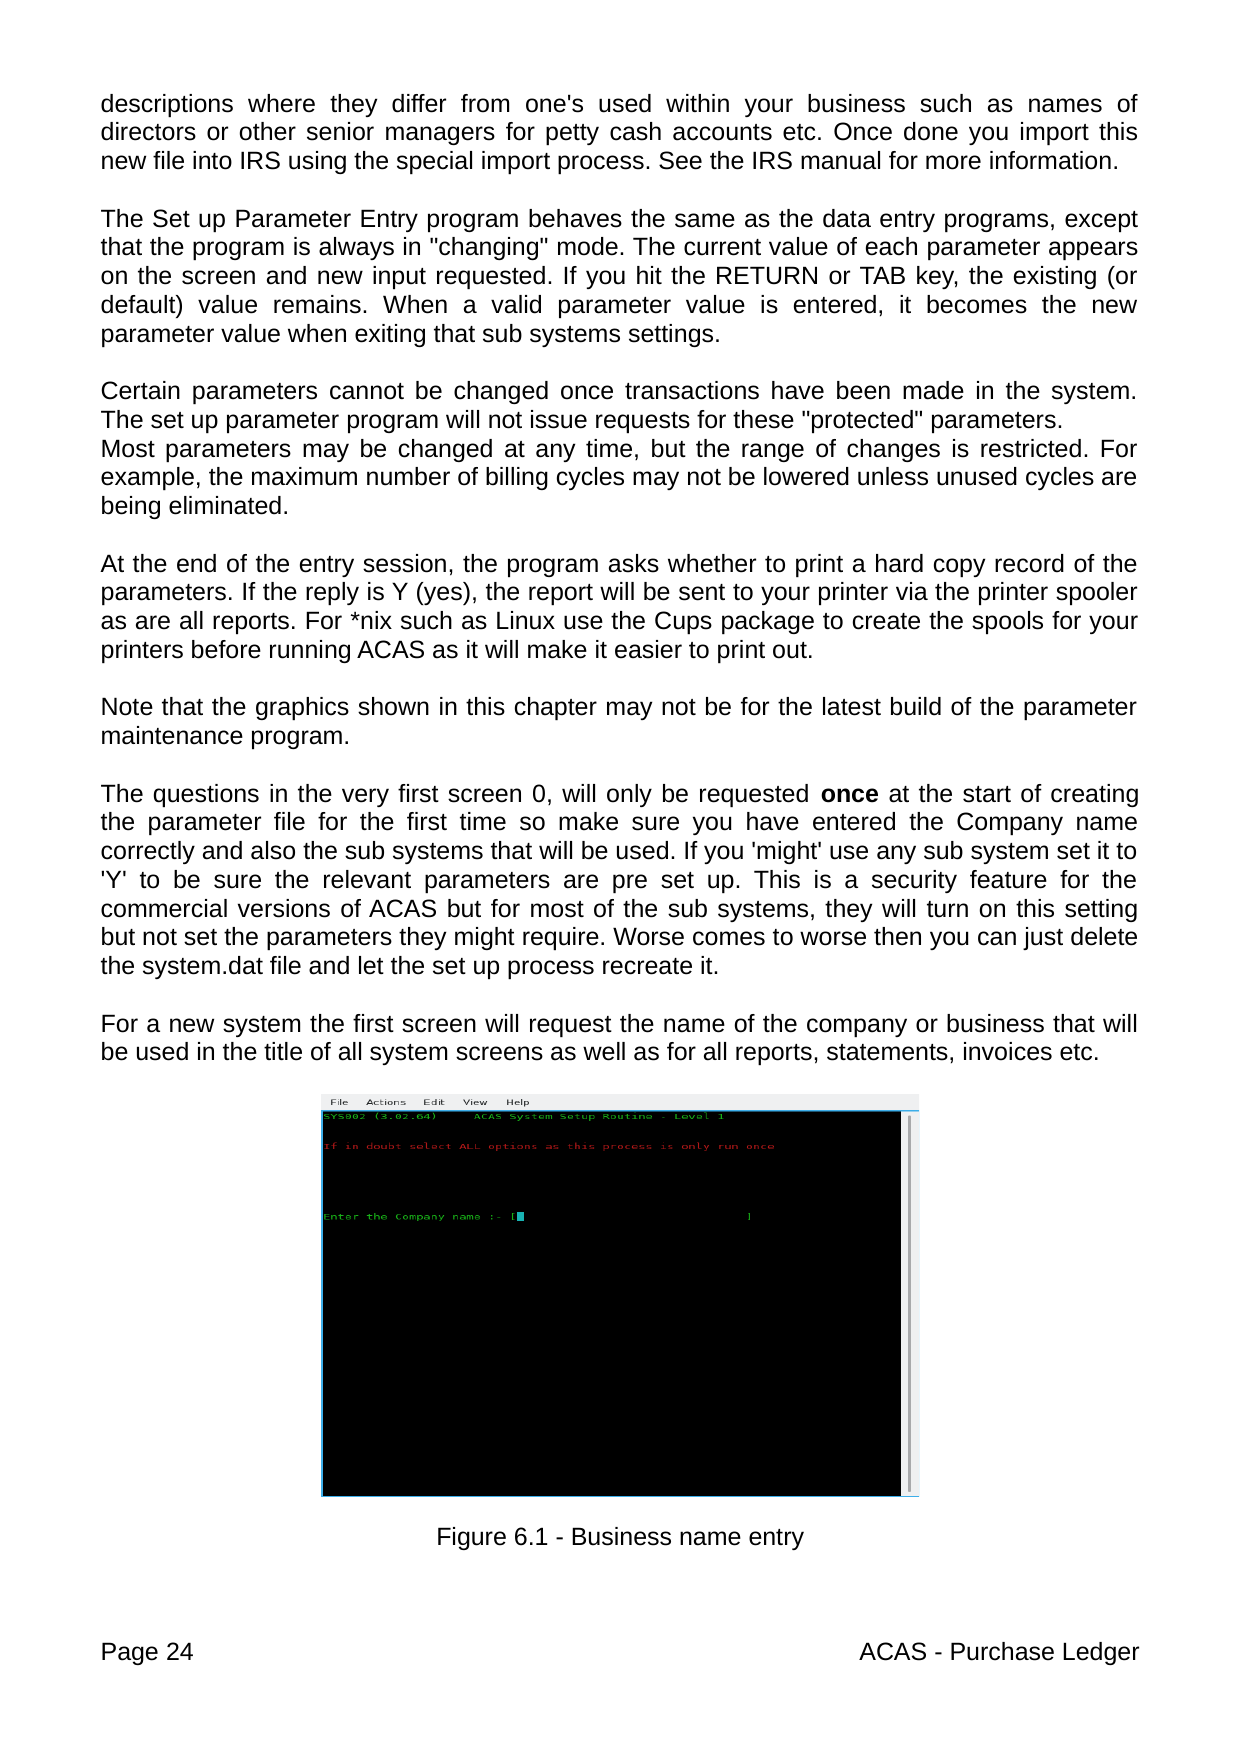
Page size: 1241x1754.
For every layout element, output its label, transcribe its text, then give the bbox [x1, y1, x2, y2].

text Note that the graphics shown in this chapter may not be for the latest build of the parameter maintenance program. [100, 692, 1140, 750]
text The Set up Parameter Entry program behaves the same as the data entry programs, except that the program is always in "changing" mode. The current value of each parameter appears on the screen and new input requested. If you hit the RETURN or TAB key, the existing (or default) value remains. When a valid parameter value is entered, it becomes the new parameter value when exiting that sub systems settings. [100, 203, 1140, 347]
text Certain parameters cannot be changed once transactions have been made in the system. The set up parameter program will not issue requests for these "protected" parameters. [100, 376, 1140, 433]
text Figure 6.1 - Business name entry [100, 1522, 1140, 1551]
text descriptions where they differ from one's used within your business such as names of directors or other senior managers for petty cash accounts etc. Once done you import this new file into IRS using the special import process. See the IRS manual for more information. [100, 88, 1140, 175]
text The questions in the very first screen 0, will only be requested once at the start of creating the parameter file for the first time so make sure you have entered the Company name correctly and also the sub systems that will be used. If you 'might' use any sub system set it to 'Y' to be sure the relevant parameters are pre set up. This is a security feature for the commercial versions of ACAS but for most of the sub systems, they will turn on this setting but not set the parameters they might require. Worse comes to worse then you can just delete the system.dat file and let the set up process recreate it. [100, 778, 1140, 980]
text For a new system the first screen will request the name of the company or business that will be used in the title of all system screens as well as for all reports, statements, invoices etc. [100, 1008, 1140, 1066]
text At the end of the entry session, the program asks whether to print a hard copy record of the parameters. If the reply is Y (yes), the report will be sent to your printer via the printer spooler as are all reports. For *nix such as Linux use the Cups package to create the spools for your printers before running ACAS as it will make it easier to print out. [100, 548, 1140, 663]
text Most parameters may be changed at any time, but the range of changes is restricted. For example, the maximum number of billing cycles may not be lowered unless unused cycles are being eliminated. [100, 433, 1140, 520]
picture [321, 1094, 920, 1497]
